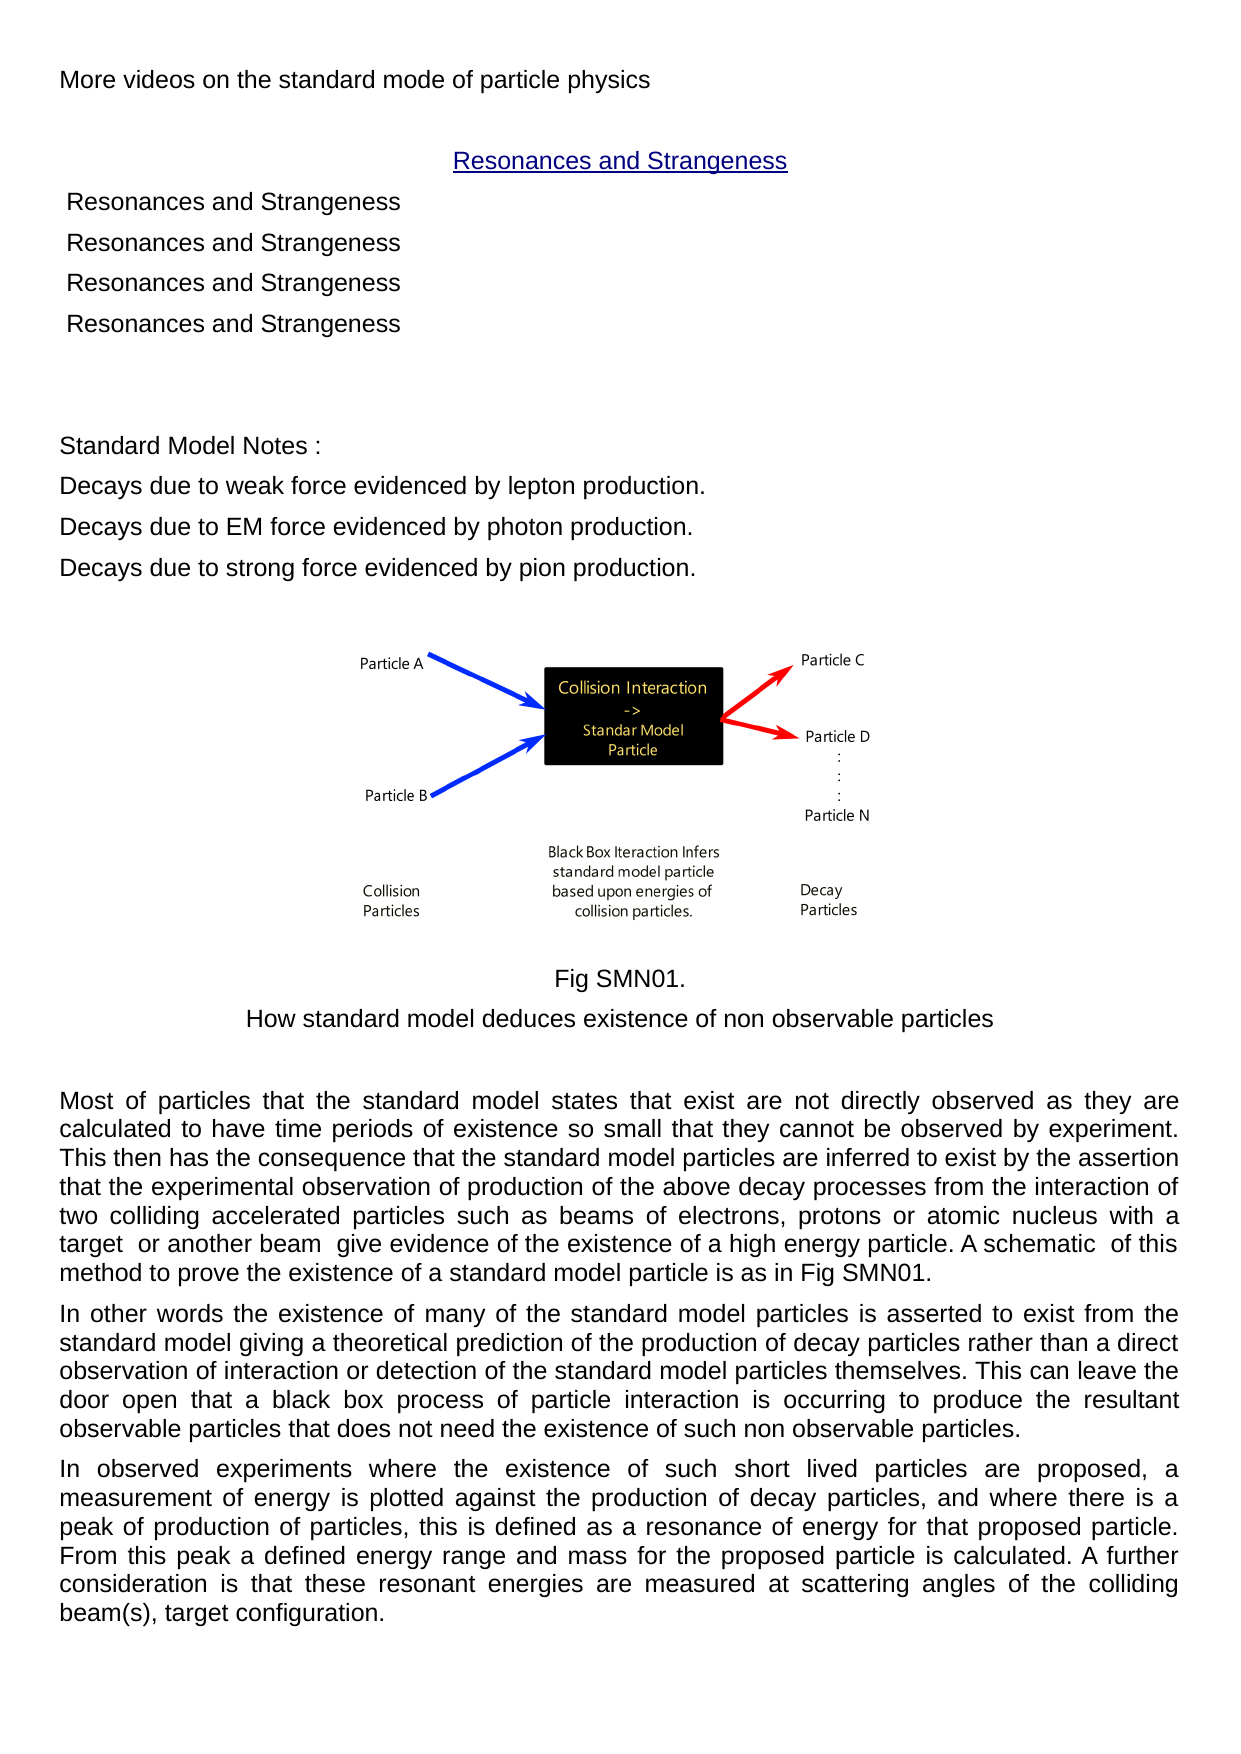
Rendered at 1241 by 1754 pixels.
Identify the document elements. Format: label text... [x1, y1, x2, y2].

text Resonances and Strangeness [59, 187, 1181, 216]
text Decays due to weak force evidenced by lepton production. [59, 471, 1181, 500]
text Most of particles that the standard model states that exist are not directly observed as they are calculated to have time periods of existence so small that they cannot be observed by experiment. This then has the consequence that the standard model particles are inferred to exist by the assertion that the experimental observation of production of the above decay processes from the interaction of two colliding accelerated particles such as beams of electrons, protons or atomic nucleus with a target or another beam give evidence of the existence of a high energy particle. A schematic of this method to prove the existence of a standard model particle is as in Fig SMN01. [59, 1086, 1181, 1287]
text Decays due to EM force evidenced by photon production. [59, 512, 1181, 541]
picture [307, 627, 933, 924]
text Resonances and Strangeness [59, 309, 1181, 337]
text Resonances and Strangeness [59, 268, 1181, 297]
text Standard Model Notes : [59, 431, 1181, 459]
text How standard model deduces existence of non observable particles [59, 1004, 1181, 1033]
text Resonances and Strangeness [59, 146, 1181, 175]
text Resonances and Strangeness [59, 227, 1181, 256]
text Fig SMN01. [59, 964, 1181, 992]
text More videos on the standard mode of particle physics [59, 65, 1181, 94]
text In observed experiments where the existence of such short lived particles are proposed, a measurement of energy is plotted against the production of decay particles, and where there is a peak of production of particles, this is defined as a resonance of energy for that proposed particle. From this peak a defined energy range and mass for the proposed particle is calculated. A further consideration is that these resonant energies are measured at scattering angles of the colliding beam(s), target configuration. [59, 1454, 1181, 1627]
text In other words the existence of many of the standard model particles is asserted to exist from the standard model giving a theoretical prediction of the production of decay particles rather than a direct observation of interaction or detection of the standard model particles themselves. This can leave the door open that a black box process of particle interaction is occurring to produce the resultant observable particles that does not need the existence of such non observable particles. [59, 1299, 1181, 1442]
text Decays due to strong force evidenced by pion production. [59, 552, 1181, 581]
